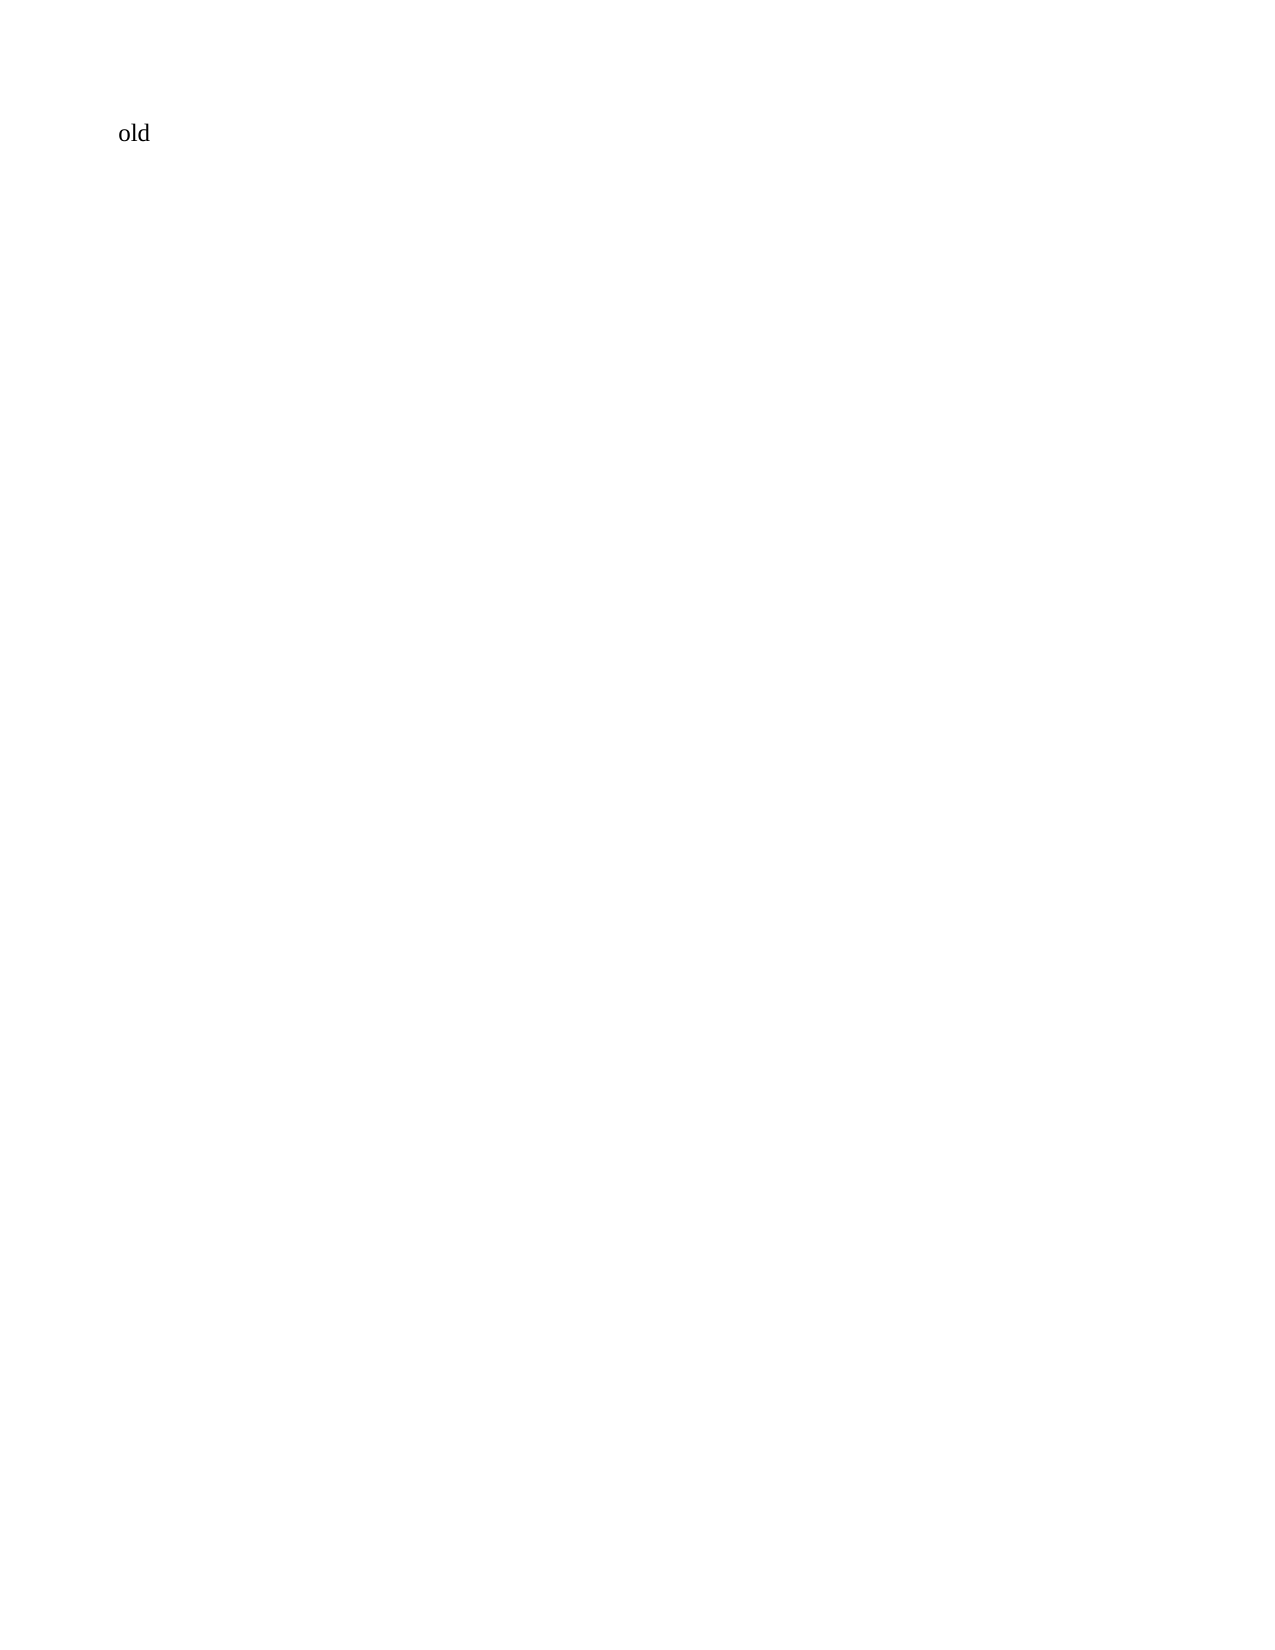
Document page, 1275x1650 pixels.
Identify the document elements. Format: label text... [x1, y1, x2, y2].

text old [118, 118, 1157, 147]
